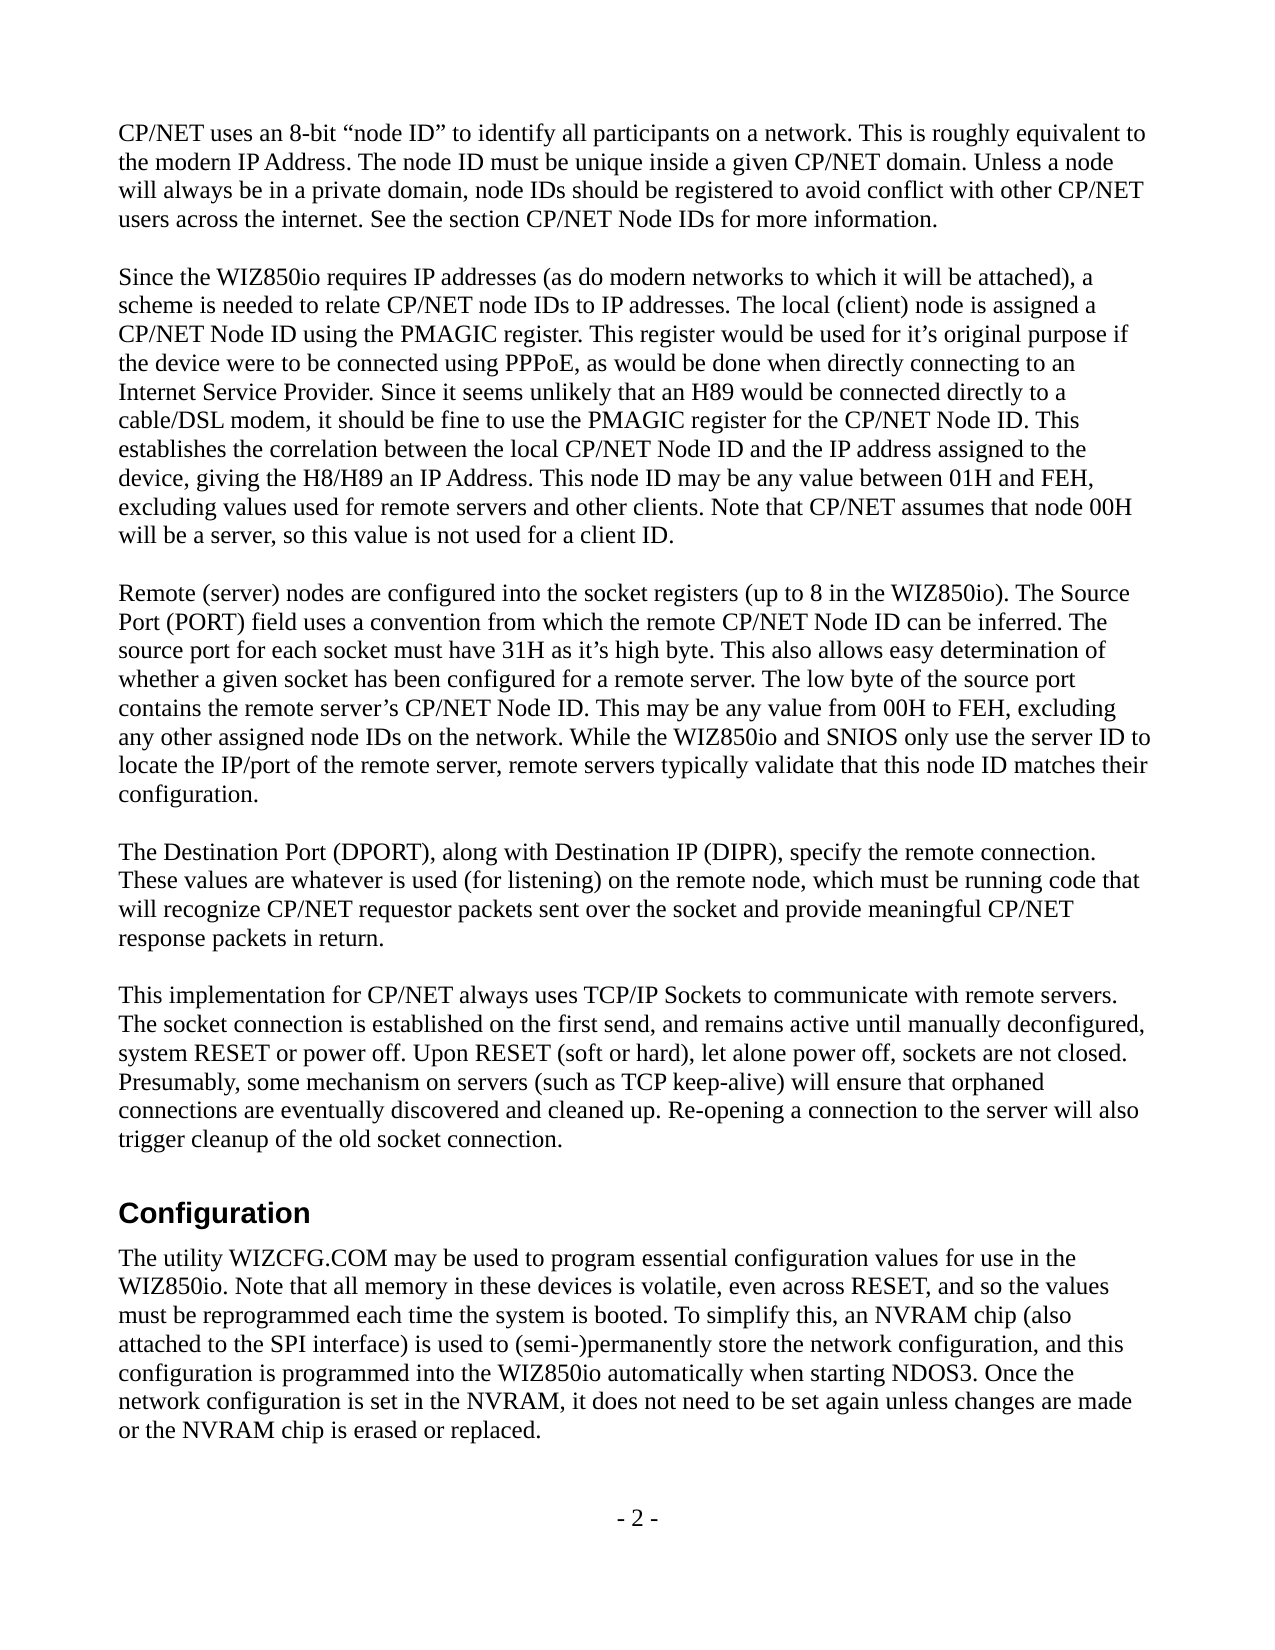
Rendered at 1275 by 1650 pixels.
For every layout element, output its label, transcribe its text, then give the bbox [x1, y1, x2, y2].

text Since the WIZ850io requires IP addresses (as do modern networks to which it will be attached), a scheme is needed to relate CP/NET node IDs to IP addresses. The local (client) node is assigned a CP/NET Node ID using the PMAGIC register. This register would be used for it’s original purpose if the device were to be connected using PPPoE, as would be done when directly connecting to an Internet Service Provider. Since it seems unlikely that an H89 would be connected directly to a cable/DSL modem, it should be fine to use the PMAGIC register for the CP/NET Node ID. This establishes the correlation between the local CP/NET Node ID and the IP address assigned to the device, giving the H8/H89 an IP Address. This node ID may be any value between 01H and FEH, excluding values used for remote servers and other clients. Note that CP/NET assumes that node 00H will be a server, so this value is not used for a client ID. [118, 262, 1157, 549]
text The utility WIZCFG.COM may be used to program essential configuration values for use in the WIZ850io. Note that all memory in these devices is volatile, even across RESET, and so the values must be reprogrammed each time the system is booted. To simplify this, an NVRAM chip (also attached to the SPI interface) is used to (semi-)permanently store the network configuration, and this configuration is programmed into the WIZ850io automatically when starting NDOS3. Once the network configuration is set in the NVRAM, it does not need to be set again unless changes are made or the NVRAM chip is erased or replaced. [118, 1243, 1157, 1444]
text CP/NET uses an 8-bit “node ID” to identify all participants on a network. This is roughly equivalent to the modern IP Address. The node ID must be unique inside a given CP/NET domain. Unless a node will always be in a private domain, node IDs should be registered to avoid conflict with other CP/NET users across the internet. See the section CP/NET Node IDs for more information. [118, 118, 1157, 233]
text The Destination Port (DPORT), along with Destination IP (DIPR), specify the remote connection. These values are whatever is used (for listening) on the remote node, which must be running code that will recognize CP/NET requestor packets sent over the socket and provide meaningful CP/NET response packets in return. [118, 837, 1157, 952]
subtitle Configuration [118, 1196, 1157, 1230]
text This implementation for CP/NET always uses TCP/IP Sockets to communicate with remote servers. The socket connection is established on the first send, and remains active until manually deconfigured, system RESET or power off. Upon RESET (soft or hard), let alone power off, sockets are not closed. Presumably, some mechanism on servers (such as TCP keep-alive) will ensure that orphaned connections are eventually discovered and cleaned up. Re-opening a connection to the server will also trigger cleanup of the old socket connection. [118, 981, 1157, 1153]
text Remote (server) nodes are configured into the socket registers (up to 8 in the WIZ850io). The Source Port (PORT) field uses a convention from which the remote CP/NET Node ID can be inferred. The source port for each socket must have 31H as it’s high byte. This also allows easy determination of whether a given socket has been configured for a remote server. The low byte of the source port contains the remote server’s CP/NET Node ID. This may be any value from 00H to FEH, excluding any other assigned node IDs on the network. While the WIZ850io and SNIOS only use the server ID to locate the IP/port of the remote server, remote servers typically validate that this node ID matches their configuration. [118, 578, 1157, 808]
